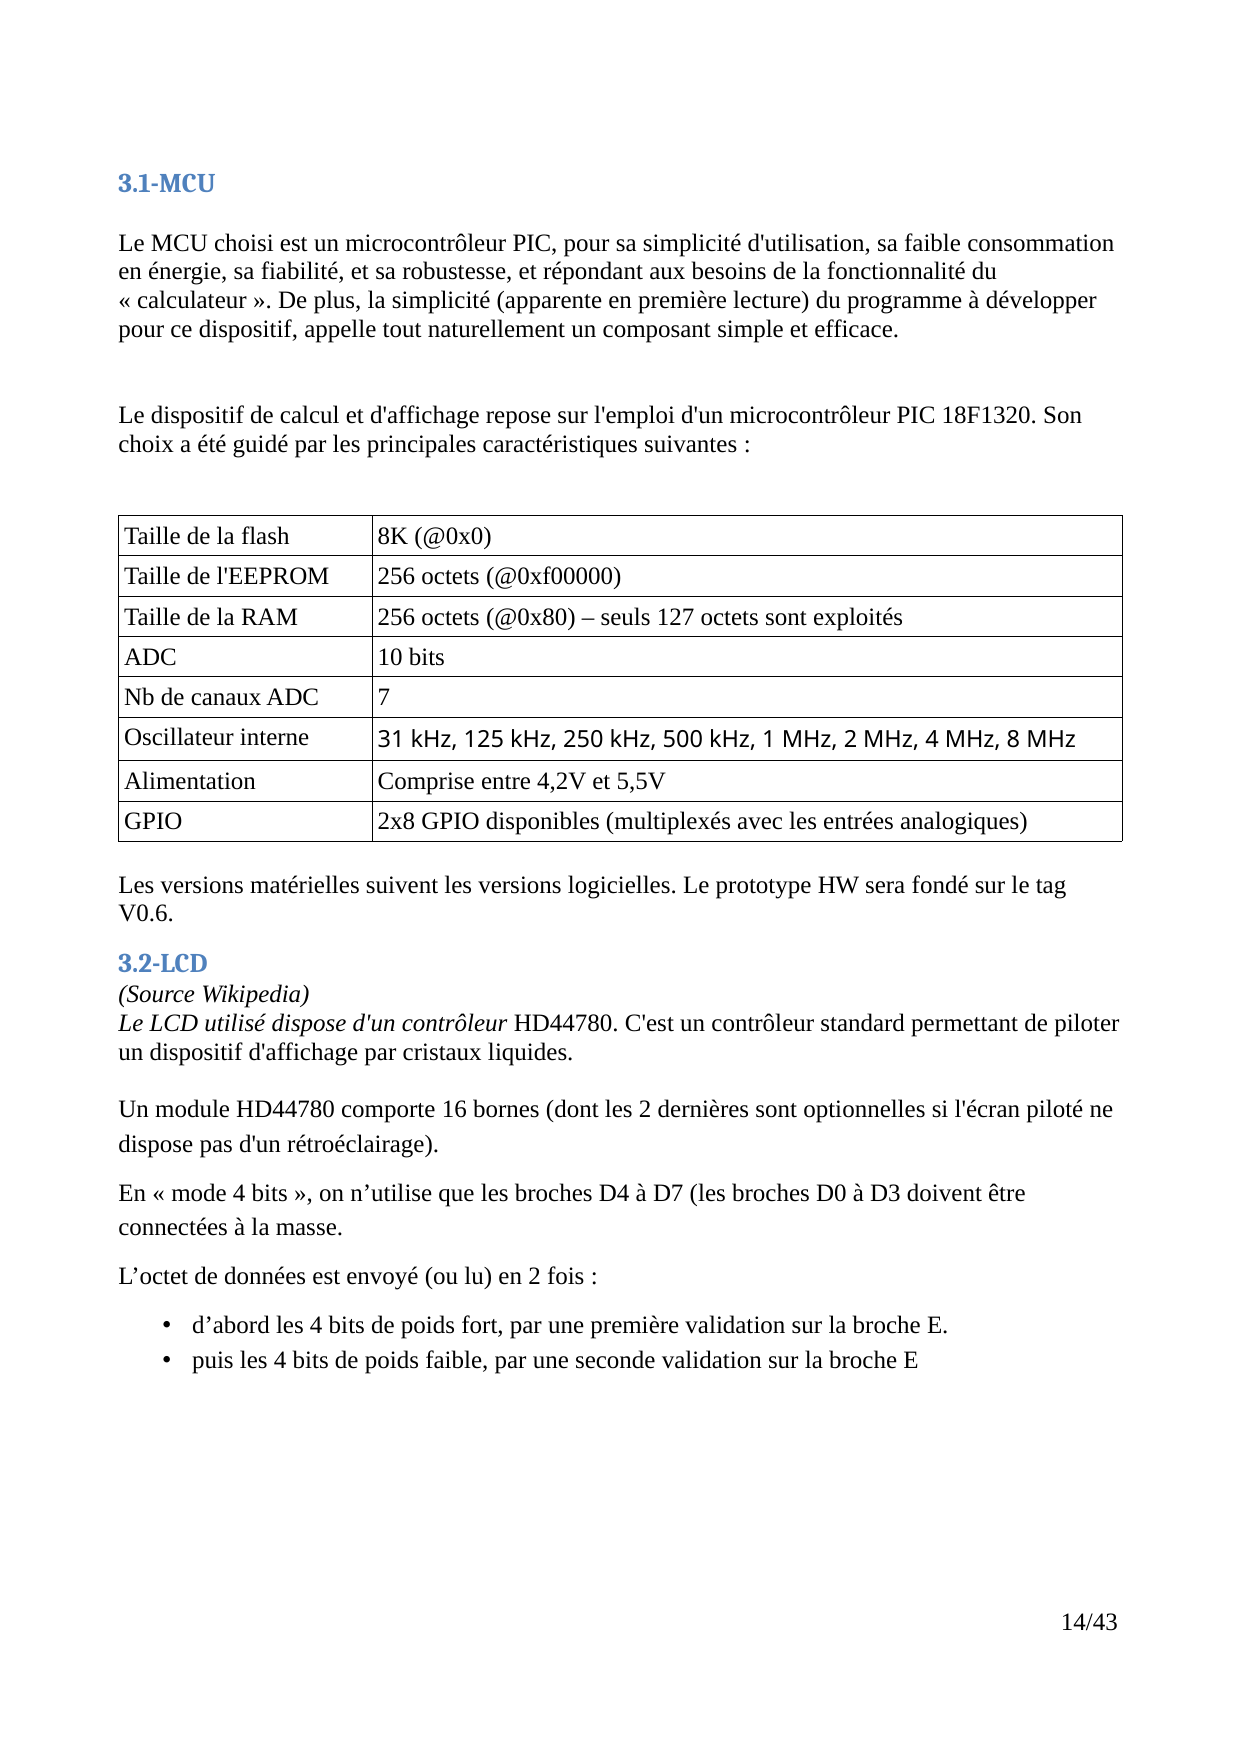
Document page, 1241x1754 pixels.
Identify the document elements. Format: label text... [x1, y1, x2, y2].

text Le MCU choisi est un microcontrôleur PIC, pour sa simplicité d'utilisation, sa faible consommation en énergie, sa fiabilité, et sa robustesse, et répondant aux besoins de la fonctionnalité du « calculateur ». De plus, la simplicité (apparente en première lecture) du programme à développer pour ce dispositif, appelle tout naturellement un composant simple et efficace. [118, 228, 1122, 343]
table_header 8K (@0x0) [373, 516, 1122, 555]
table_cell Taille de l'EEPROM [119, 556, 372, 596]
list d’abord les 4 bits de poids fort, par une première validation sur la broche E. [162, 1310, 1122, 1339]
text Les versions matérielles suivent les versions logicielles. Le prototype HW sera fondé sur le tag V0.6. [118, 870, 1122, 927]
subtitle 3.2-LCD [118, 948, 1122, 979]
text Un module HD44780 comporte 16 bornes (dont les 2 dernières sont optionnelles si l'écran piloté ne dispose pas d'un rétroéclairage). [118, 1094, 1122, 1157]
table_cell 256 octets (@0x80) – seuls 127 octets sont exploités [373, 597, 1122, 636]
table_cell Nb de canaux ADC [119, 677, 372, 717]
text Le LCD utilisé dispose d'un contrôleur HD44780. C'est un contrôleur standard permettant de piloter un dispositif d'affichage par cristaux liquides. [118, 1008, 1122, 1065]
text L’octet de données est envoyé (ou lu) en 2 fois : [118, 1261, 1122, 1290]
text En « mode 4 bits », on n’utilise que les broches D4 à D7 (les broches D0 à D3 doivent être connectées à la masse. [118, 1178, 1122, 1241]
table_cell GPIO [119, 802, 372, 841]
table_cell Alimentation [119, 761, 372, 801]
text (Source Wikipedia) [118, 979, 1122, 1008]
table_cell 31 kHz, 125 kHz, 250 kHz, 500 kHz, 1 MHz, 2 MHz, 4 MHz, 8 MHz [373, 718, 1122, 760]
table_cell Comprise entre 4,2V et 5,5V [373, 761, 1122, 801]
subtitle 3.1-MCU [118, 168, 1122, 199]
list puis les 4 bits de poids faible, par une seconde validation sur la broche E [162, 1345, 1122, 1373]
table_cell 256 octets (@0xf00000) [373, 556, 1122, 596]
text Le dispositif de calcul et d'affichage repose sur l'emploi d'un microcontrôleur PIC 18F1320. Son choix a été guidé par les principales caractéristiques suivantes : [118, 400, 1122, 458]
table_cell Oscillateur interne [119, 718, 372, 760]
table_header Taille de la flash [119, 516, 372, 555]
table_cell 2x8 GPIO disponibles (multiplexés avec les entrées analogiques) [373, 802, 1122, 841]
table_cell ADC [119, 637, 372, 676]
table_cell Taille de la RAM [119, 597, 372, 636]
table_cell 7 [373, 677, 1122, 717]
table_cell 10 bits [373, 637, 1122, 676]
